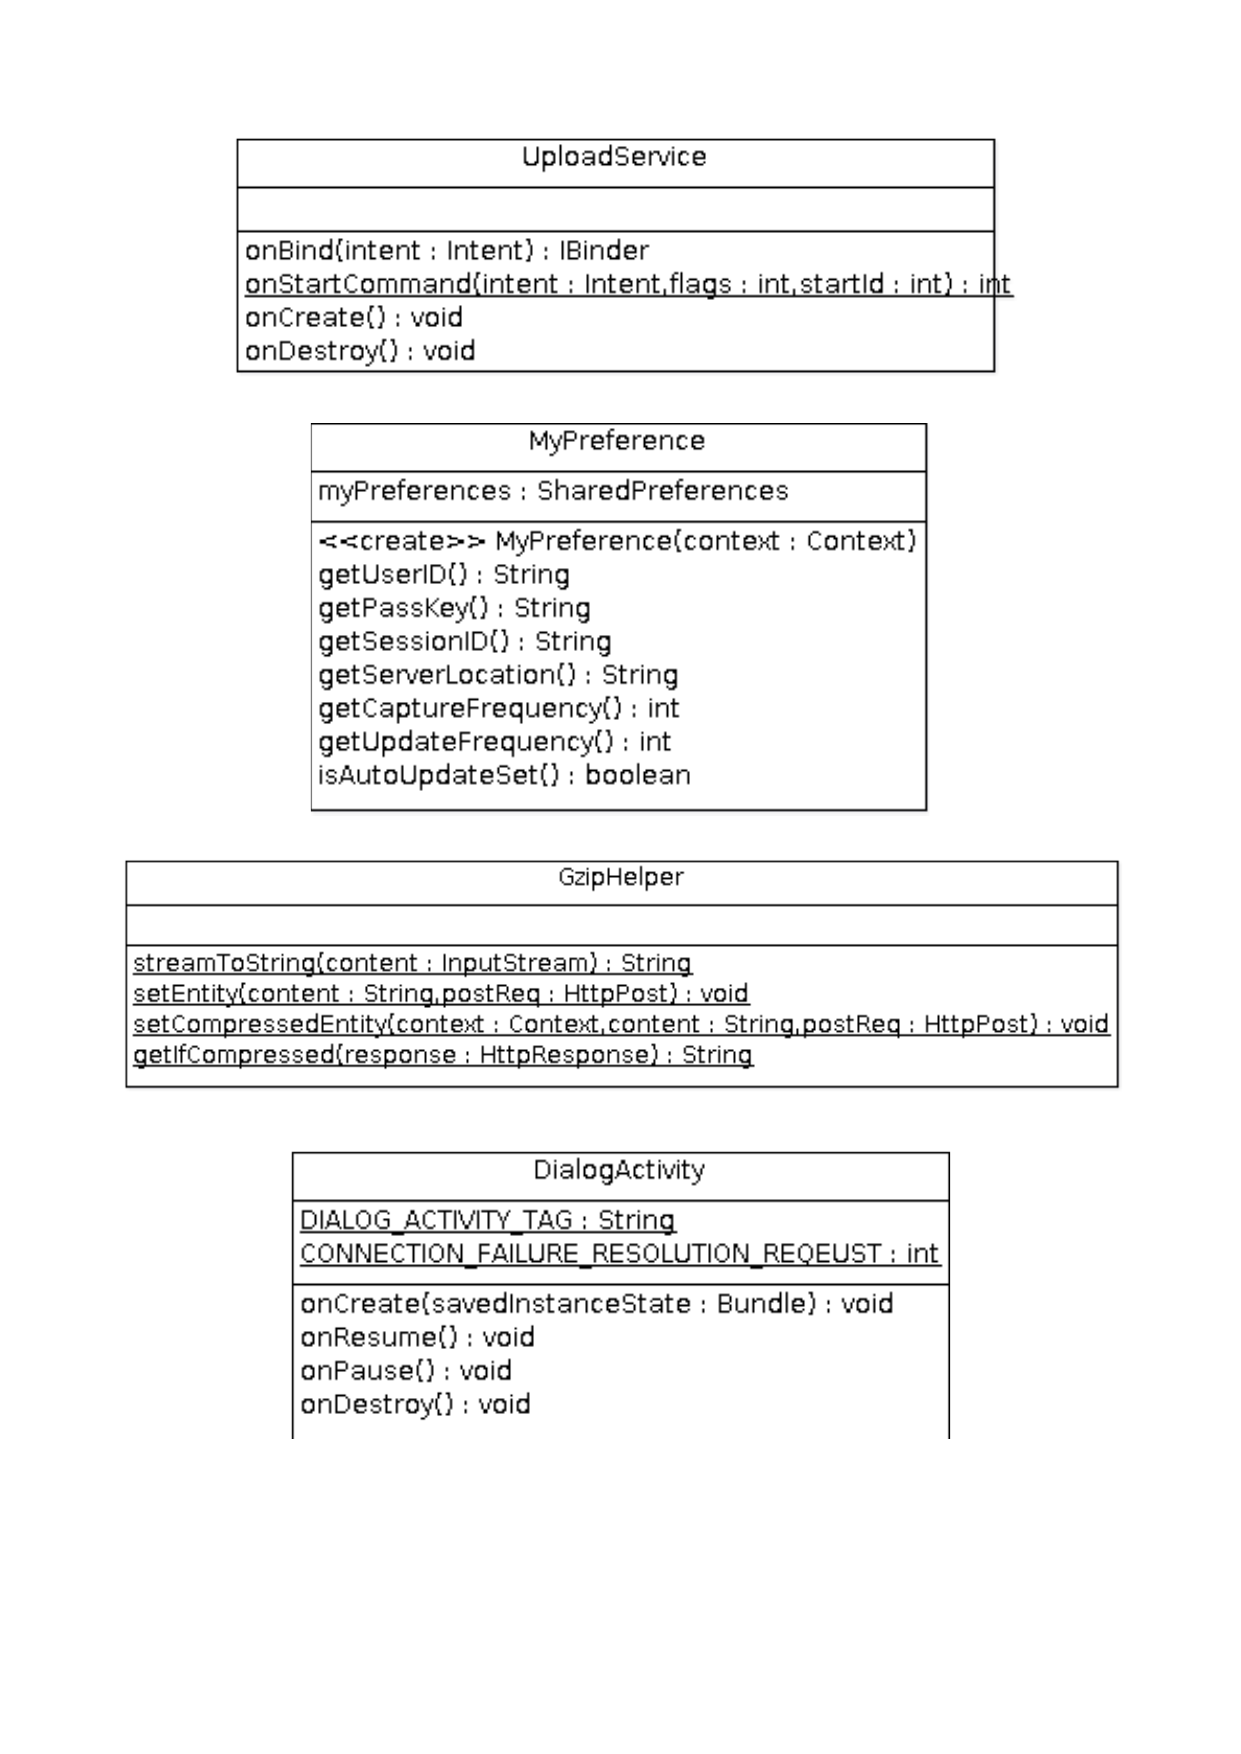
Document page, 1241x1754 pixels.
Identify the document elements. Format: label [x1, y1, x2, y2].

picture [218, 118, 1023, 396]
picture [310, 423, 930, 816]
picture [290, 1150, 951, 1439]
picture [118, 855, 1123, 1094]
